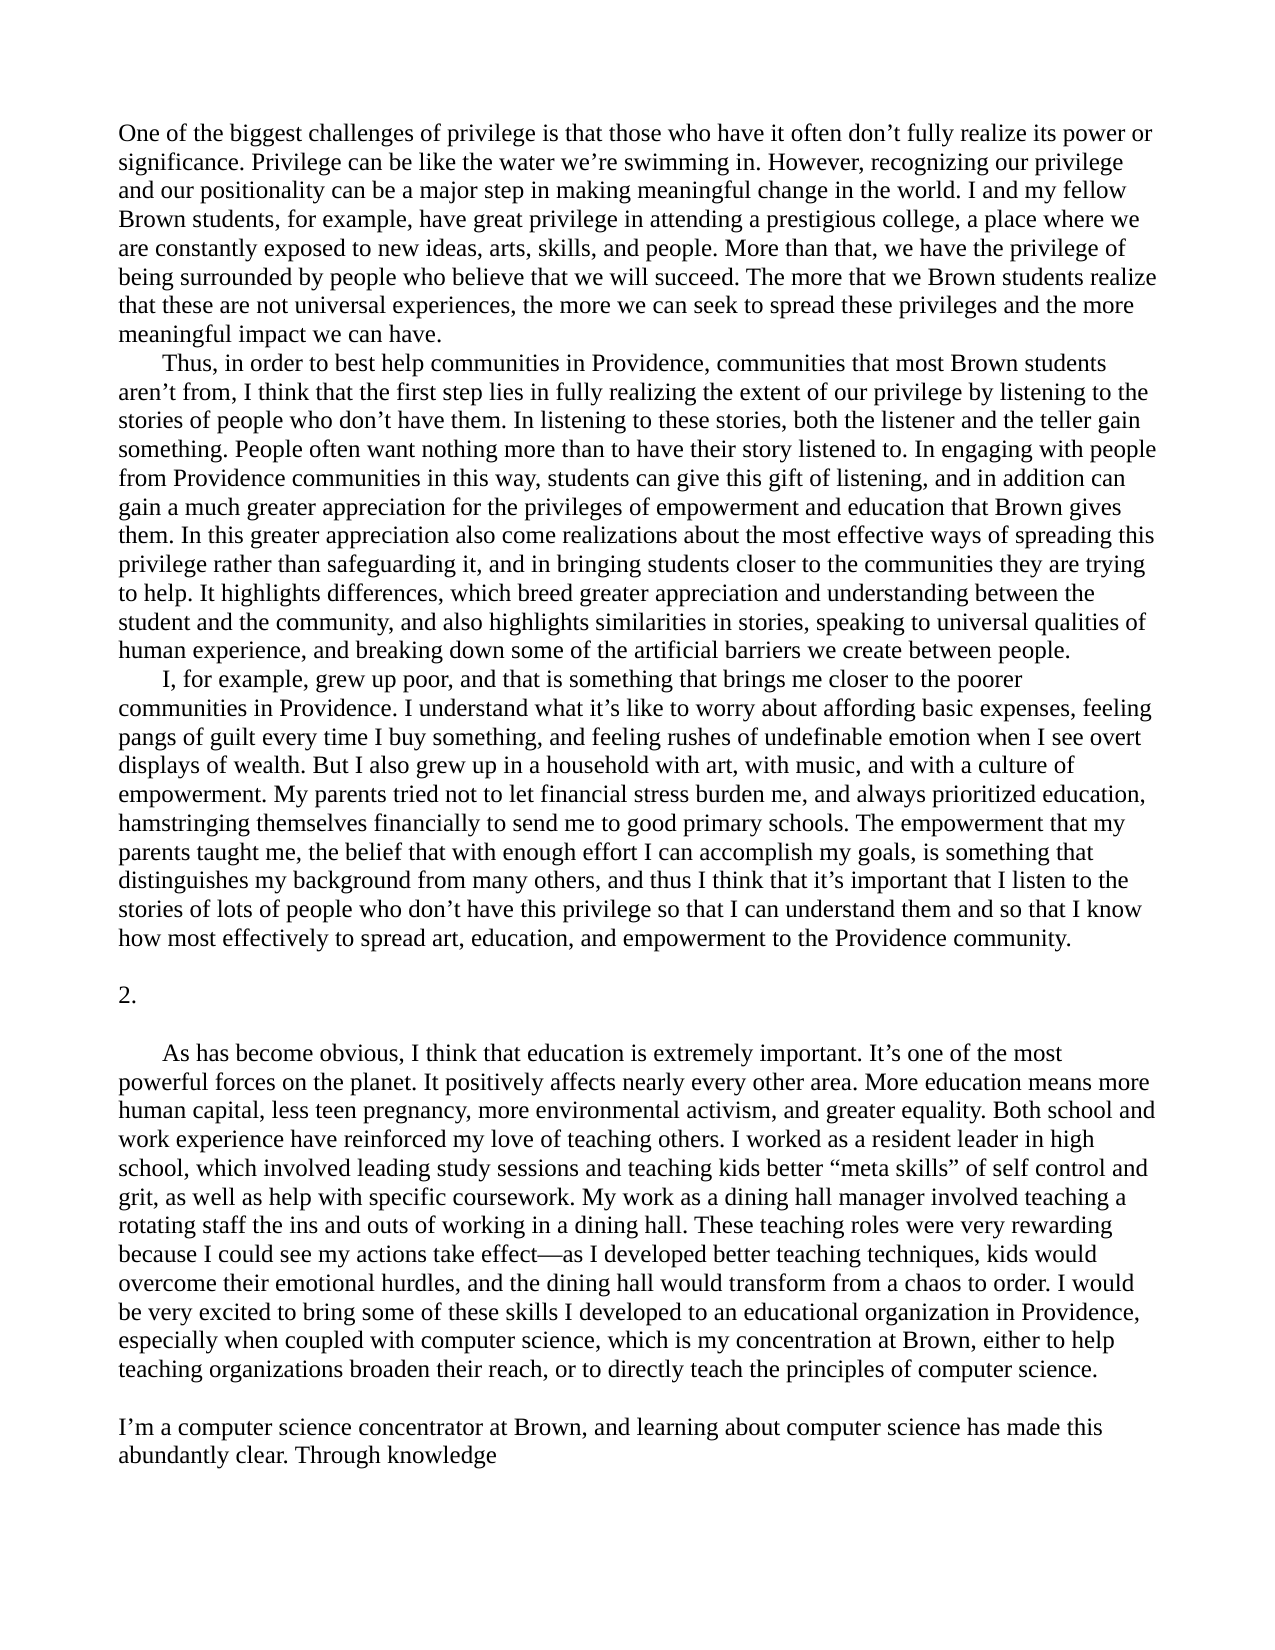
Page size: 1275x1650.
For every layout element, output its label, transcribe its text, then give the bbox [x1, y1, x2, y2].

text Thus, in order to best help communities in Providence, communities that most Brown students aren’t from, I think that the first step lies in fully realizing the extent of our privilege by listening to the stories of people who don’t have them. In listening to these stories, both the listener and the teller gain something. People often want nothing more than to have their story listened to. In engaging with people from Providence communities in this way, students can give this gift of listening, and in addition can gain a much greater appreciation for the privileges of empowerment and education that Brown gives them. In this greater appreciation also come realizations about the most effective ways of spreading this privilege rather than safeguarding it, and in bringing students closer to the communities they are trying to help. It highlights differences, which breed greater appreciation and understanding between the student and the community, and also highlights similarities in stories, speaking to universal qualities of human experience, and breaking down some of the artificial barriers we create between people. [118, 348, 1157, 664]
text I’m a computer science concentrator at Brown, and learning about computer science has made this abundantly clear. Through knowledge [118, 1412, 1157, 1469]
text I, for example, grew up poor, and that is something that brings me closer to the poorer communities in Providence. I understand what it’s like to worry about affording basic expenses, feeling pangs of guilt every time I buy something, and feeling rushes of undefinable emotion when I see overt displays of wealth. But I also grew up in a household with art, with music, and with a culture of empowerment. My parents tried not to let financial stress burden me, and always prioritized education, hamstringing themselves financially to send me to good primary schools. The empowerment that my parents taught me, the belief that with enough effort I can accomplish my goals, is something that distinguishes my background from many others, and thus I think that it’s important that I listen to the stories of lots of people who don’t have this privilege so that I can understand them and so that I know how most effectively to spread art, education, and empowerment to the Providence community. [118, 664, 1157, 952]
text As has become obvious, I think that education is extremely important. It’s one of the most powerful forces on the planet. It positively affects nearly every other area. More education means more human capital, less teen pregnancy, more environmental activism, and greater equality. Both school and work experience have reinforced my love of teaching others. I worked as a resident leader in high school, which involved leading study sessions and teaching kids better “meta skills” of self control and grit, as well as help with specific coursework. My work as a dining hall manager involved teaching a rotating staff the ins and outs of working in a dining hall. These teaching roles were very rewarding because I could see my actions take effect—as I developed better teaching techniques, kids would overcome their emotional hurdles, and the dining hall would transform from a chaos to order. I would be very excited to bring some of these skills I developed to an educational organization in Providence, especially when coupled with computer science, which is my concentration at Brown, either to help teaching organizations broaden their reach, or to directly teach the principles of computer science. [118, 1038, 1157, 1383]
text One of the biggest challenges of privilege is that those who have it often don’t fully realize its power or significance. Privilege can be like the water we’re swimming in. However, recognizing our privilege and our positionality can be a major step in making meaningful change in the world. I and my fellow Brown students, for example, have great privilege in attending a prestigious college, a place where we are constantly exposed to new ideas, arts, skills, and people. More than that, we have the privilege of being surrounded by people who believe that we will succeed. The more that we Brown students realize that these are not universal experiences, the more we can seek to spread these privileges and the more meaningful impact we can have. [118, 118, 1157, 348]
text 2. [118, 981, 1157, 1009]
